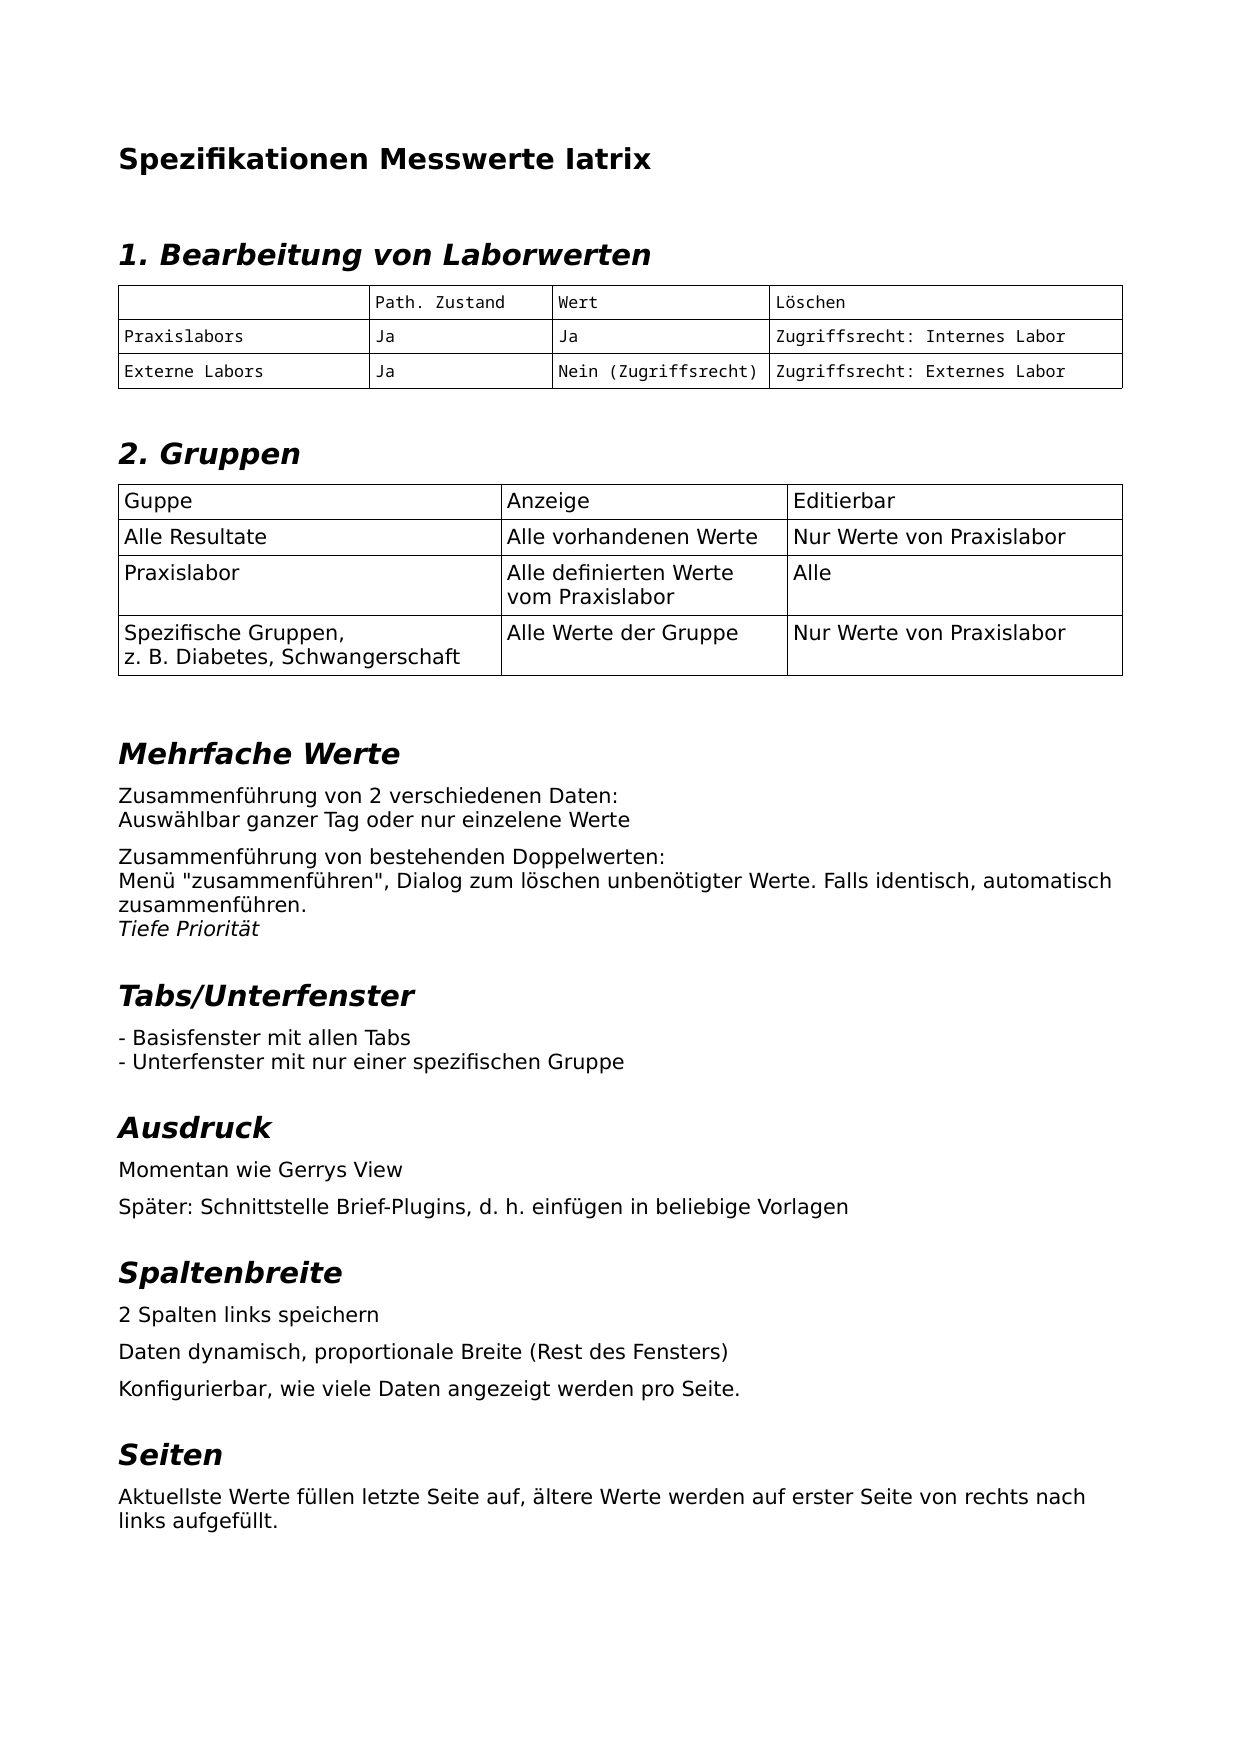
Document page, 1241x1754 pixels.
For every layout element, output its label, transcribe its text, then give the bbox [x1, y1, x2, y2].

table_header Wert [553, 286, 769, 319]
text Konfigurierbar, wie viele Daten angezeigt werden pro Seite. [118, 1377, 1122, 1401]
table_cell Alle [788, 556, 1122, 615]
table_cell Praxislabors [119, 320, 369, 353]
subtitle 2. Gruppen [118, 437, 1122, 471]
table_cell Praxislabor [119, 556, 501, 615]
text 2 Spalten links speichern [118, 1303, 1122, 1327]
table_cell Alle definierten Werte vom Praxislabor [502, 556, 787, 615]
subtitle Mehrfache Werte [118, 737, 1122, 771]
table_cell Externe Labors [119, 354, 369, 388]
text Zusammenführung von bestehenden Doppelwerten: Menü "zusammenführen", Dialog zum löschen unbenötigter Werte. Falls identisch, automatisch zusammenführen. Tiefe Priorität [118, 845, 1122, 942]
table_cell Zugriffsrecht: Externes Labor [770, 354, 1122, 388]
table_cell Ja [370, 320, 552, 353]
table_header Guppe [119, 485, 501, 519]
text Später: Schnittstelle Brief-Plugins, d. h. einfügen in beliebige Vorlagen [118, 1195, 1122, 1219]
subtitle Spezifikationen Messwerte Iatrix [118, 143, 1122, 177]
table_header Löschen [770, 286, 1122, 319]
table_cell Alle Werte der Gruppe [502, 616, 787, 675]
subtitle 1. Bearbeitung von Laborwerten [118, 238, 1122, 272]
subtitle Ausdruck [118, 1112, 1122, 1146]
text - Basisfenster mit allen Tabs - Unterfenster mit nur einer spezifischen Gruppe [118, 1026, 1122, 1074]
table_cell Nur Werte von Praxislabor [788, 520, 1122, 555]
table_cell Alle vorhandenen Werte [502, 520, 787, 555]
text Aktuellste Werte füllen letzte Seite auf, ältere Werte werden auf erster Seite von rechts nach links aufgefüllt. [118, 1485, 1122, 1533]
table_header Anzeige [502, 485, 787, 519]
table_header Editierbar [788, 485, 1122, 519]
table_cell Zugriffsrecht: Internes Labor [770, 320, 1122, 353]
table_header Path. Zustand [370, 286, 552, 319]
table_cell Ja [553, 320, 769, 353]
text Daten dynamisch, proportionale Breite (Rest des Fensters) [118, 1340, 1122, 1364]
subtitle Spaltenbreite [118, 1257, 1122, 1291]
subtitle Seiten [118, 1438, 1122, 1472]
table_cell Nur Werte von Praxislabor [788, 616, 1122, 675]
text Momentan wie Gerrys View [118, 1158, 1122, 1182]
table_cell Alle Resultate [119, 520, 501, 555]
table_cell Spezifische Gruppen, z. B. Diabetes, Schwangerschaft [119, 616, 501, 675]
table_header [119, 286, 369, 319]
table_cell Nein (Zugriffsrecht) [553, 354, 769, 388]
table_cell Ja [370, 354, 552, 388]
subtitle Tabs/Unterfenster [118, 979, 1122, 1013]
text Zusammenführung von 2 verschiedenen Daten: Auswählbar ganzer Tag oder nur einzelene Werte [118, 784, 1122, 832]
